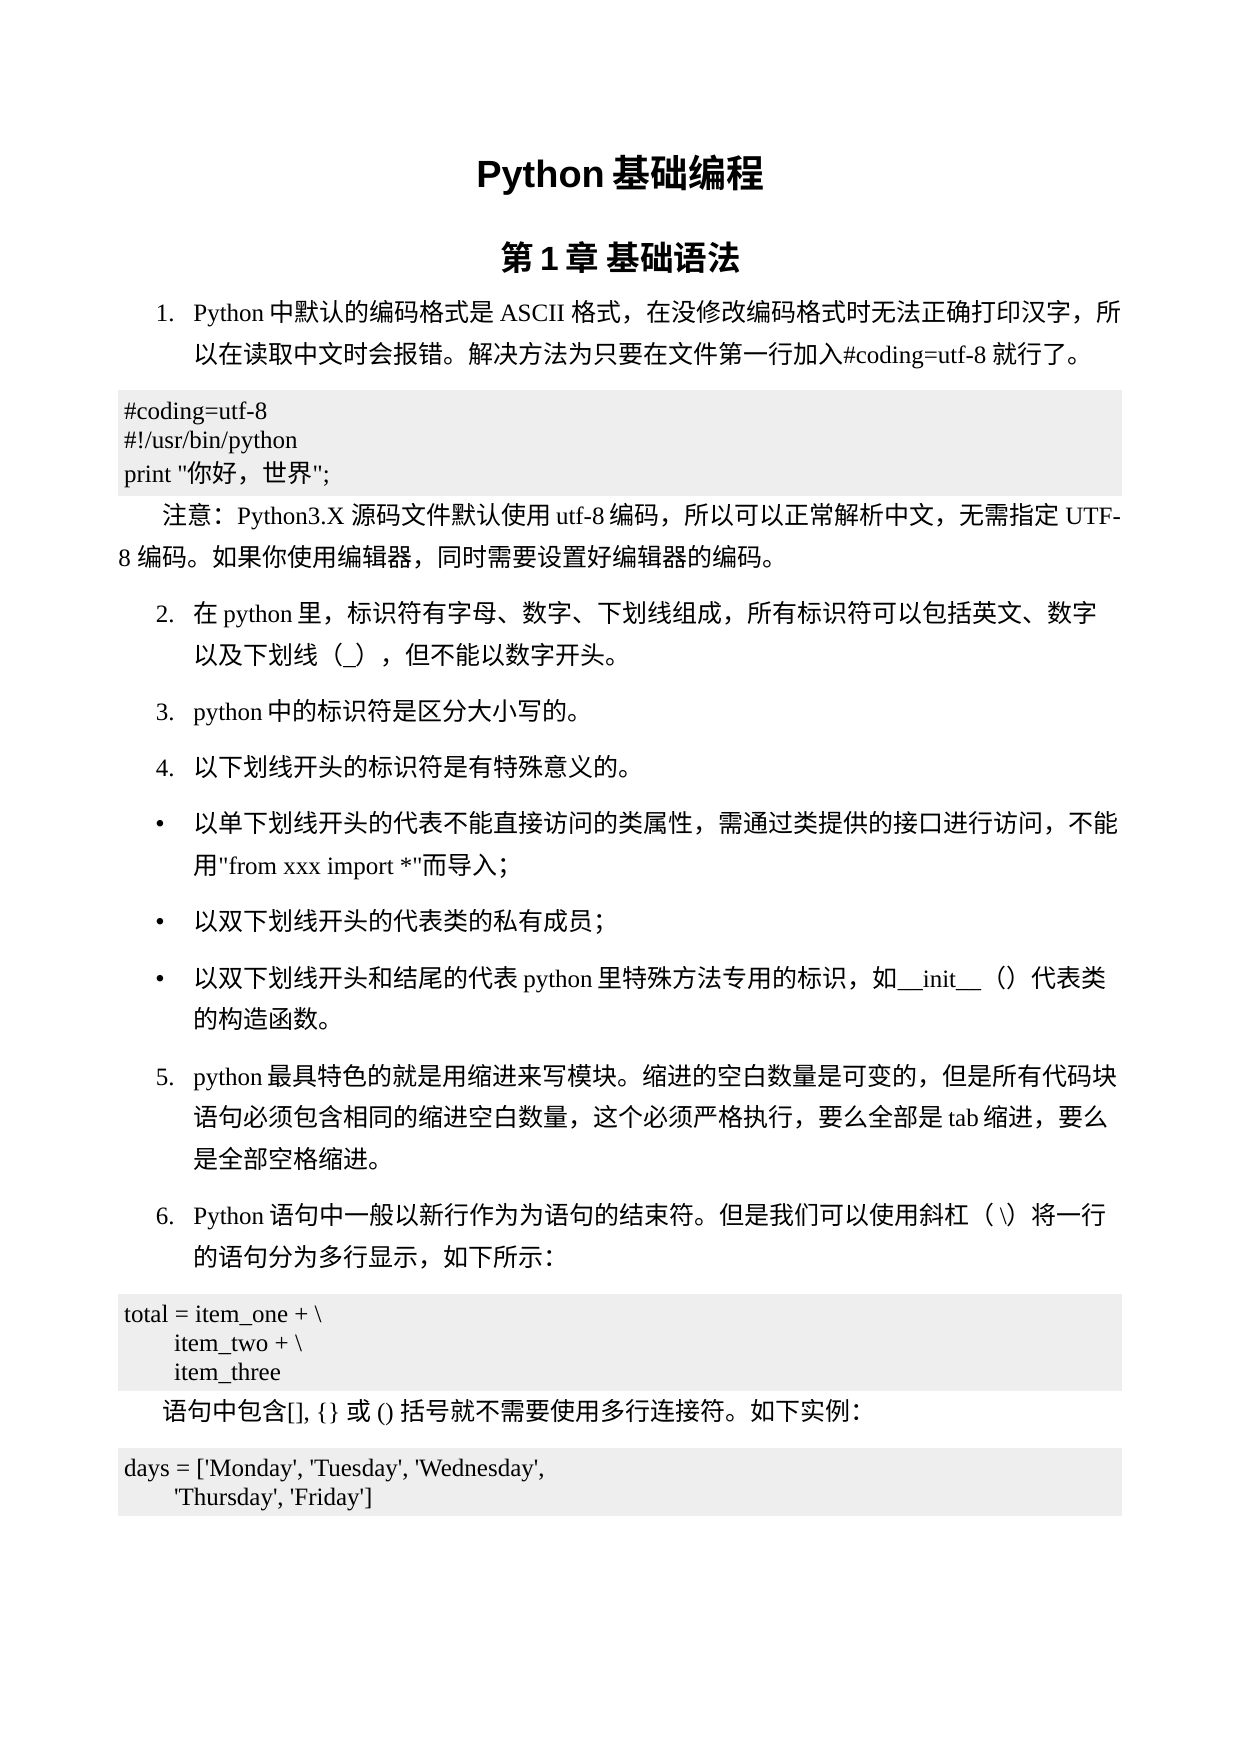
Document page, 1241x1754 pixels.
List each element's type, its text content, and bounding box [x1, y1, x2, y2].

list 以双下划线开头的代表类的私有成员； [156, 902, 1122, 938]
list 以单下划线开头的代表不能直接访问的类属性，需通过类提供的接口进行访问，不能用"from xxx import *"而导入； [156, 804, 1122, 882]
table_header #coding=utf-8 #!/usr/bin/python print "你好，世界"; [118, 390, 1122, 496]
subtitle 第1章 基础语法 [118, 231, 1122, 280]
table_header total = item_one + \ item_two + \ item_three [118, 1294, 1122, 1391]
list 以下划线开头的标识符是有特殊意义的。 [156, 748, 1122, 784]
list python中的标识符是区分大小写的。 [156, 691, 1122, 728]
text 注意：Python3.X 源码文件默认使用utf-8编码，所以可以正常解析中文，无需指定 UTF-8 编码。如果你使用编辑器，同时需要设置好编辑器的编码。 [118, 496, 1122, 573]
list 在python里，标识符有字母、数字、下划线组成，所有标识符可以包括英文、数字以及下划线（_），但不能以数字开头。 [156, 593, 1122, 671]
list 以双下划线开头和结尾的代表python里特殊方法专用的标识，如__init__（）代表类的构造函数。 [156, 958, 1122, 1036]
list Python中默认的编码格式是 ASCII 格式，在没修改编码格式时无法正确打印汉字，所以在读取中文时会报错。解决方法为只要在文件第一行加入#coding=utf-8 就行了。 [156, 292, 1122, 370]
table_header days = ['Monday', 'Tuesday', 'Wednesday', 'Thursday', 'Friday'] [118, 1448, 1122, 1516]
list python最具特色的就是用缩进来写模块。缩进的空白数量是可变的，但是所有代码块语句必须包含相同的缩进空白数量，这个必须严格执行，要么全部是tab缩进，要么是全部空格缩进。 [156, 1056, 1122, 1176]
list Python语句中一般以新行作为为语句的结束符。但是我们可以使用斜杠（ \）将一行的语句分为多行显示，如下所示： [156, 1196, 1122, 1273]
subtitle Python基础编程 [118, 143, 1122, 198]
text 语句中包含[], {} 或 () 括号就不需要使用多行连接符。如下实例： [118, 1391, 1122, 1427]
